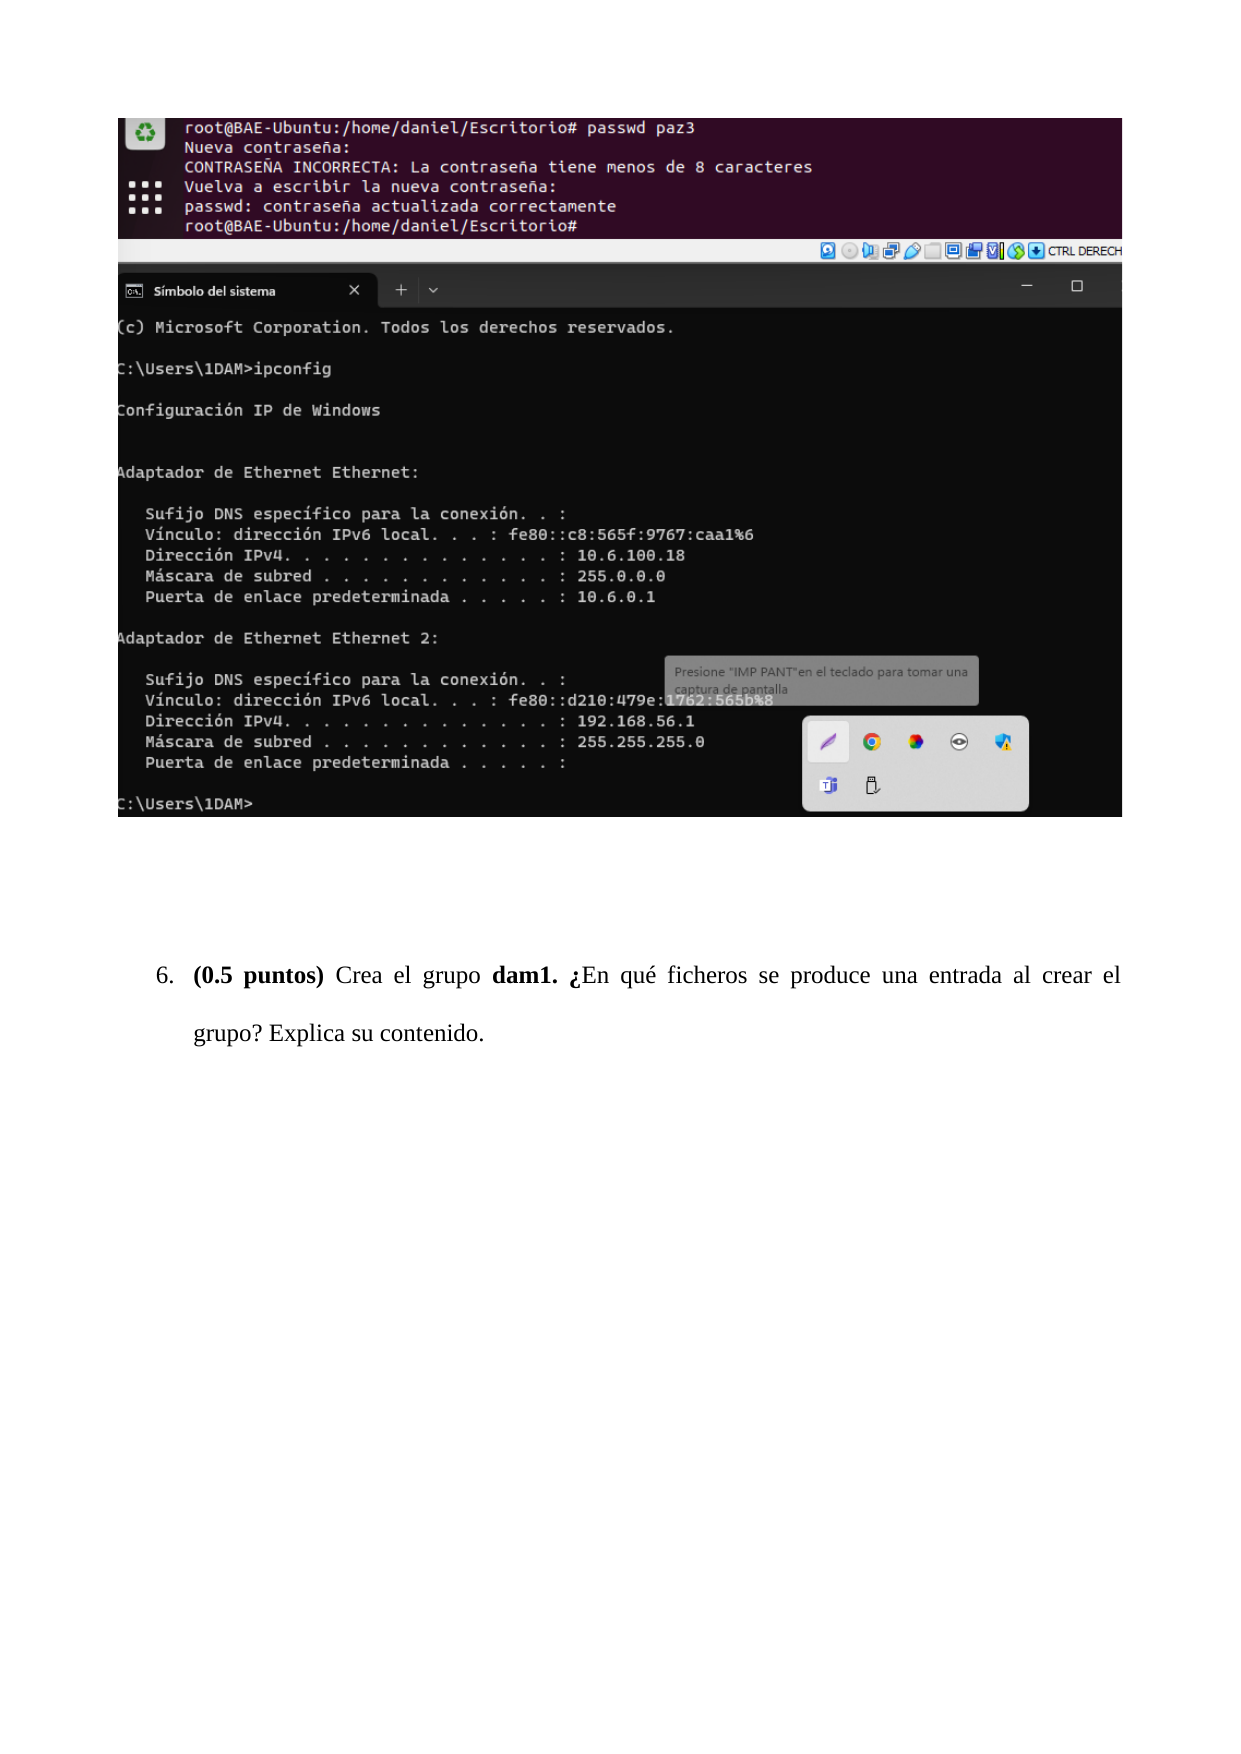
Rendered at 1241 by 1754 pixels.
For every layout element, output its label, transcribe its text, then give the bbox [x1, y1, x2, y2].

picture [118, 118, 1123, 817]
list (0.5 puntos) Crea el grupo dam1. ¿En qué ficheros se produce una entrada al crear el grupo? Explica su contenido. [156, 961, 1122, 1047]
